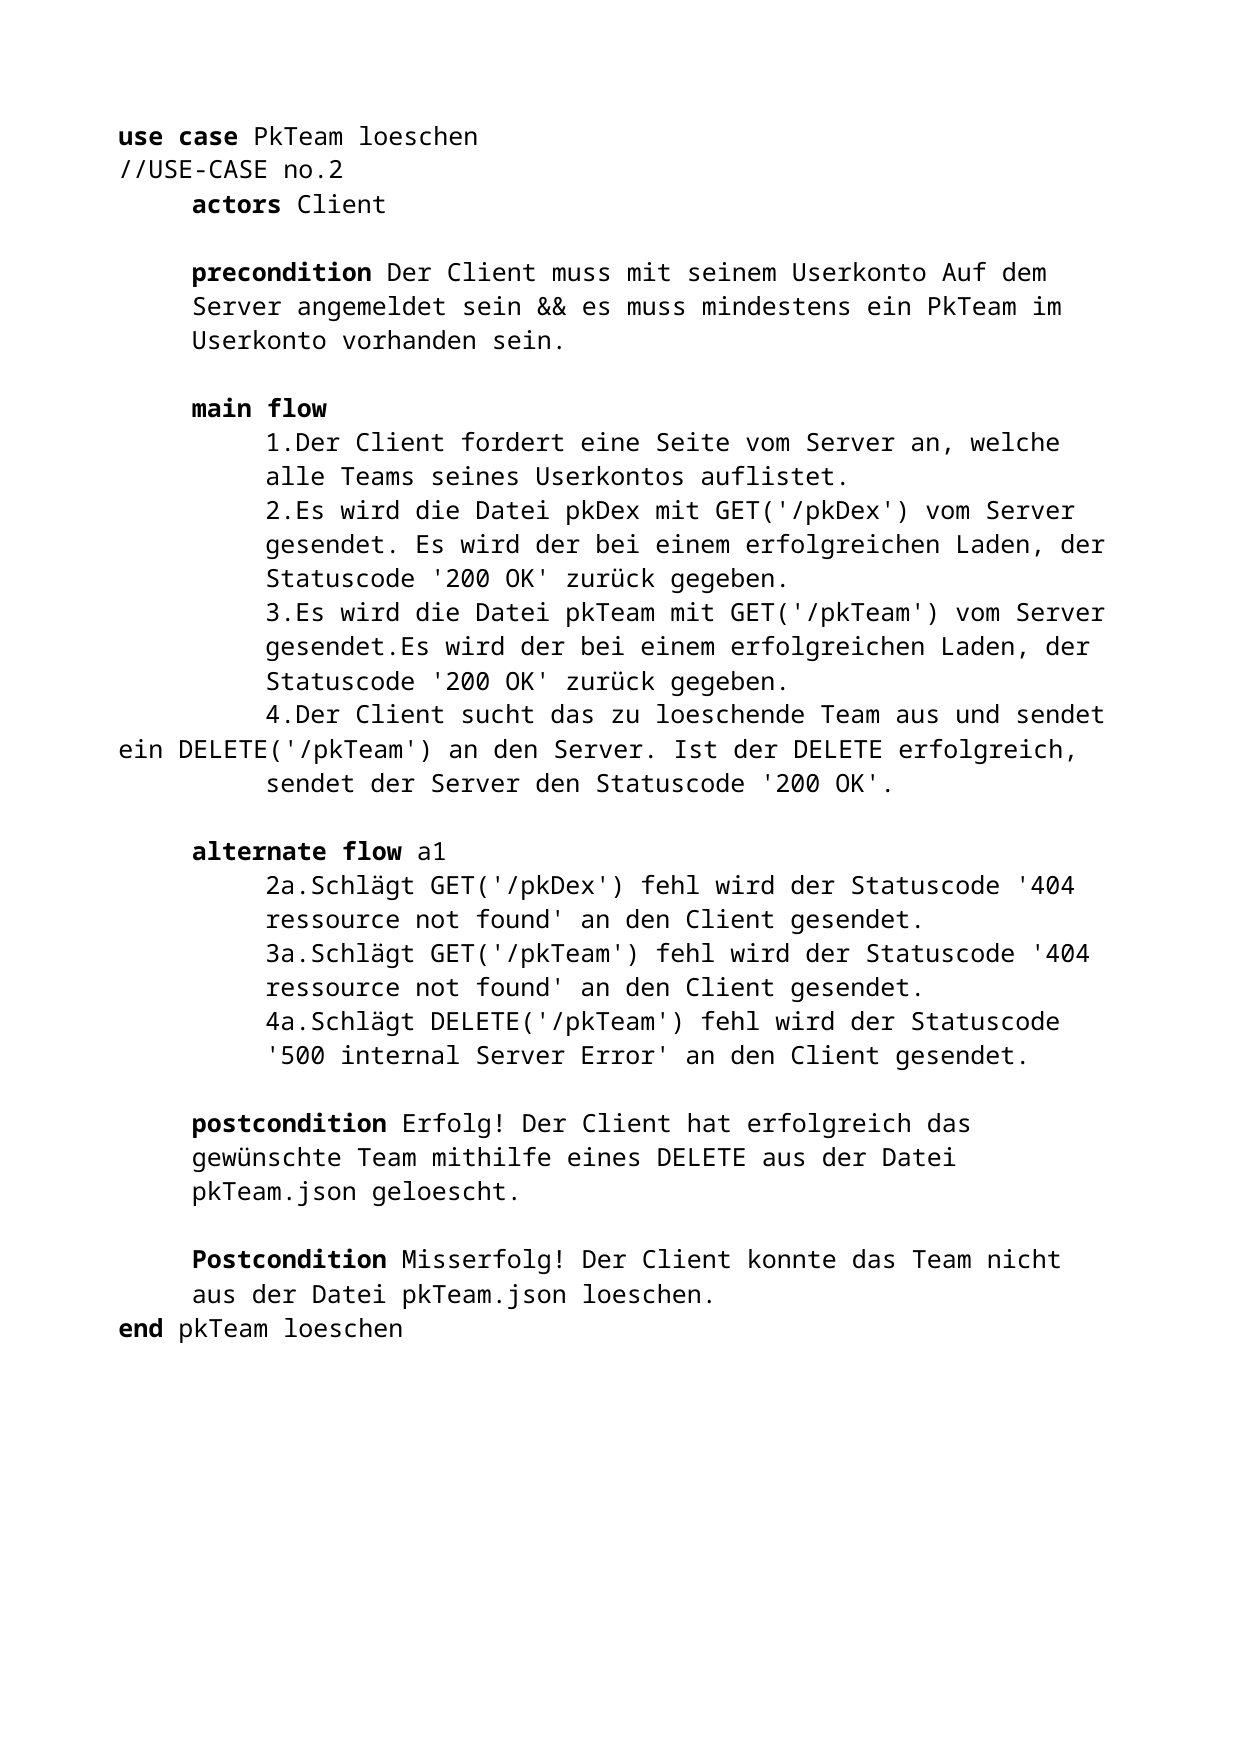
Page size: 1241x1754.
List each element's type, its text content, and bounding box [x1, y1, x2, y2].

text precondition Der Client muss mit seinem Userkonto Auf dem Server angemeldet sein && es muss mindestens ein PkTeam im Userkonto vorhanden sein. [118, 254, 1122, 357]
text //USE-CASE no.2 [118, 152, 1122, 186]
text postcondition Erfolg! Der Client hat erfolgreich das gewünschte Team mithilfe eines DELETE aus der Datei pkTeam.json geloescht. [118, 1106, 1122, 1208]
text end pkTeam loeschen [118, 1310, 1122, 1344]
text 3.Es wird die Datei pkTeam mit GET('/pkTeam') vom Server gesendet.Es wird der bei einem erfolgreichen Laden, der Statuscode '200 OK' zurück gegeben. [118, 595, 1122, 697]
text actors Client [118, 186, 1122, 220]
text 1.Der Client fordert eine Seite vom Server an, welche alle Teams seines Userkontos auflistet. [118, 425, 1122, 493]
text use case PkTeam loeschen [118, 118, 1122, 152]
text Postcondition Misserfolg! Der Client konnte das Team nicht aus der Datei pkTeam.json loeschen. [118, 1242, 1122, 1310]
text alternate flow a1 [118, 833, 1122, 867]
text sendet der Server den Statuscode '200 OK'. [118, 765, 1122, 799]
text 4.Der Client sucht das zu loeschende Team aus und sendet ein DELETE('/pkTeam') an den Server. Ist der DELETE erfolgreich, [118, 697, 1122, 765]
text 4a.Schlägt DELETE('/pkTeam') fehl wird der Statuscode '500 internal Server Error' an den Client gesendet. [118, 1004, 1122, 1072]
text 2.Es wird die Datei pkDex mit GET('/pkDex') vom Server gesendet. Es wird der bei einem erfolgreichen Laden, der Statuscode '200 OK' zurück gegeben. [118, 493, 1122, 595]
text main flow [118, 391, 1122, 425]
text 3a.Schlägt GET('/pkTeam') fehl wird der Statuscode '404 ressource not found' an den Client gesendet. [118, 936, 1122, 1004]
text 2a.Schlägt GET('/pkDex') fehl wird der Statuscode '404 ressource not found' an den Client gesendet. [118, 867, 1122, 936]
